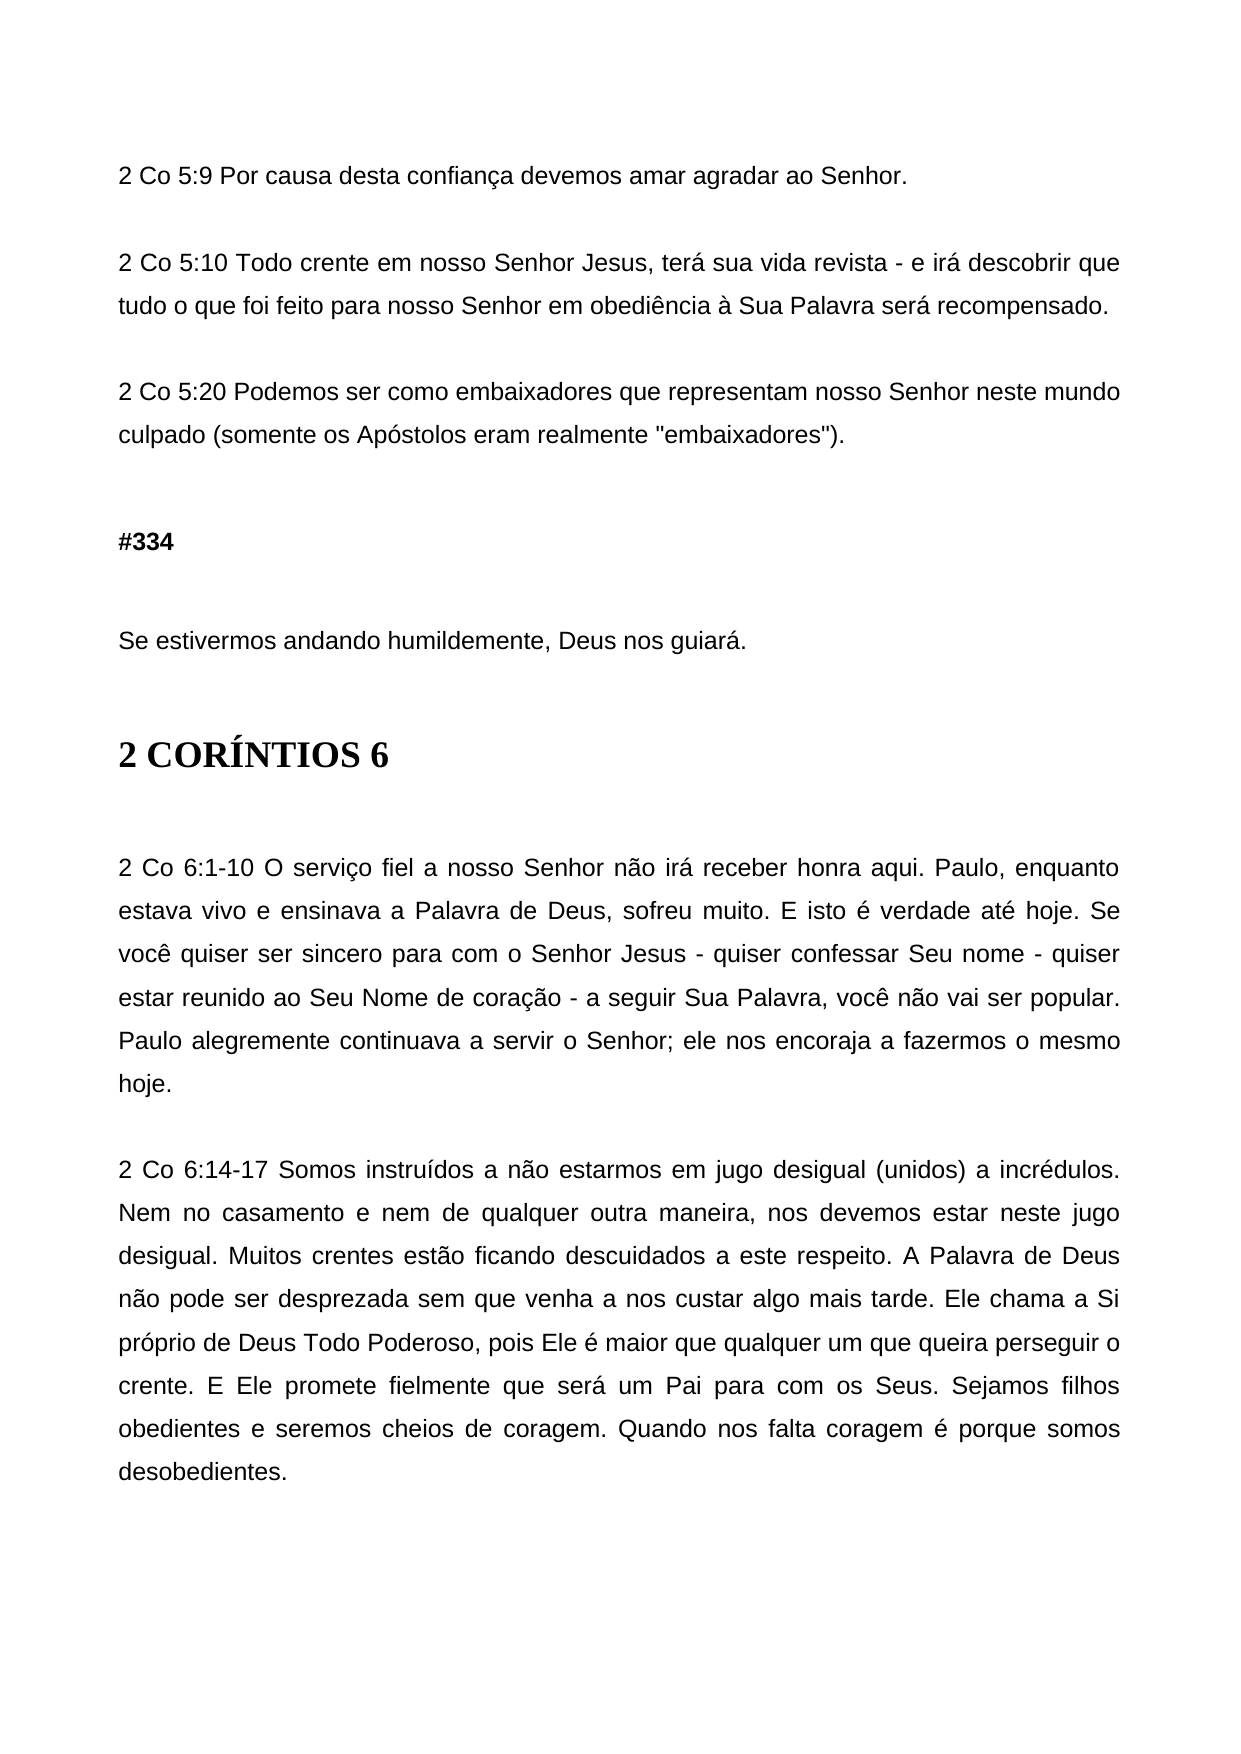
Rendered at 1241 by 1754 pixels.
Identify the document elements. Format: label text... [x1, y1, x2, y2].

text 2 Co 5:9 Por causa desta confiança devemos amar agradar ao Senhor. [118, 161, 1122, 190]
subtitle #334 [118, 527, 1122, 556]
text 2 Co 5:20 Podemos ser como embaixadores que representam nosso Senhor neste mundo culpado (somente os Apóstolos eram realmente "embaixadores"). [118, 377, 1122, 449]
text 2 Co 6:14-17 Somos instruídos a não estarmos em jugo desigual (unidos) a incrédulos. Nem no casamento e nem de qualquer outra maneira, nos devemos estar neste jugo desigual. Muitos crentes estão ficando descuidados a este respeito. A Palavra de Deus não pode ser desprezada sem que venha a nos custar algo mais tarde. Ele chama a Si próprio de Deus Todo Poderoso, pois Ele é maior que qualquer um que queira perseguir o crente. E Ele promete fielmente que será um Pai para com os Seus. Sejamos filhos obedientes e seremos cheios de coragem. Quando nos falta coragem é porque somos desobedientes. [118, 1155, 1122, 1486]
text Se estivermos andando humildemente, Deus nos guiará. [118, 626, 1122, 654]
text 2 Co 5:10 Todo crente em nosso Senhor Jesus, terá sua vida revista - e irá descobrir que tudo o que foi feito para nosso Senhor em obediência à Sua Palavra será recompensado. [118, 247, 1122, 319]
subtitle 2 CORÍNTIOS 6 [118, 733, 1122, 776]
text 2 Co 6:1-10 O serviço fiel a nosso Senhor não irá receber honra aqui. Paulo, enquanto estava vivo e ensinava a Palavra de Deus, sofreu muito. E isto é verdade até hoje. Se você quiser ser sincero para com o Senhor Jesus - quiser confessar Seu nome - quiser estar reunido ao Seu Nome de coração - a seguir Sua Palavra, você não vai ser popular. Paulo alegremente continuava a servir o Senhor; ele nos encoraja a fazermos o mesmo hoje. [118, 853, 1122, 1098]
